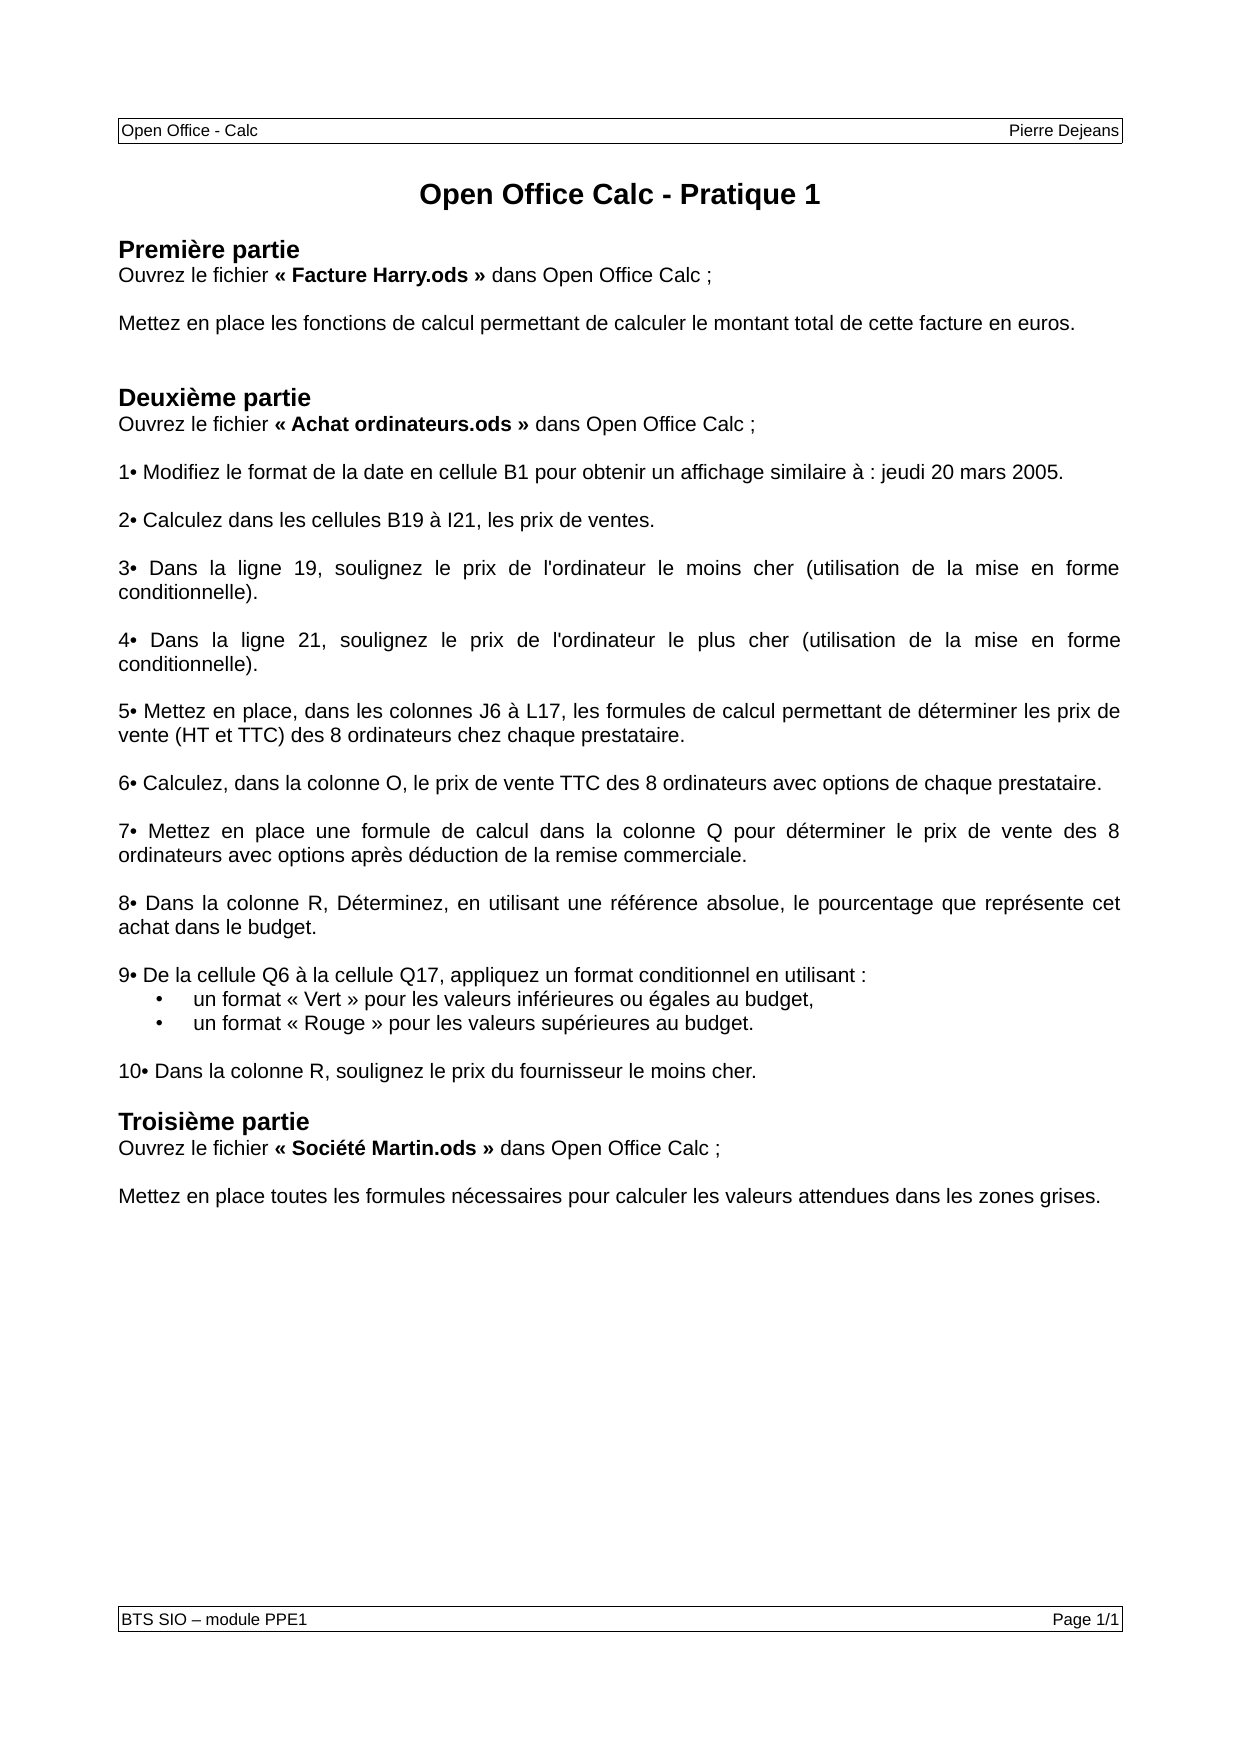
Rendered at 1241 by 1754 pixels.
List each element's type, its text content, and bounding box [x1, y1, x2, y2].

text Mettez en place les fonctions de calcul permettant de calculer le montant total de cette facture en euros. [118, 311, 1122, 335]
text Ouvrez le fichier « Facture Harry.ods » dans Open Office Calc ; [118, 263, 1122, 287]
text Open Office Calc - Pratique 1 [118, 177, 1122, 211]
text Ouvrez le fichier « Achat ordinateurs.ods » dans Open Office Calc ; [118, 412, 1122, 436]
text 6• Calculez, dans la colonne O, le prix de vente TTC des 8 ordinateurs avec options de chaque prestataire. [118, 771, 1122, 795]
text 3• Dans la ligne 19, soulignez le prix de l'ordinateur le moins cher (utilisation de la mise en forme conditionnelle). [118, 556, 1122, 603]
text Mettez en place toutes les formules nécessaires pour calculer les valeurs attendues dans les zones grises. [118, 1183, 1122, 1207]
text 2• Calculez dans les cellules B19 à I21, les prix de ventes. [118, 508, 1122, 532]
text Deuxième partie [118, 383, 1122, 412]
list un format « Rouge » pour les valeurs supérieures au budget. [156, 1011, 1122, 1035]
text 7• Mettez en place une formule de calcul dans la colonne Q pour déterminer le prix de vente des 8 ordinateurs avec options après déduction de la remise commerciale. [118, 819, 1122, 867]
text 10• Dans la colonne R, soulignez le prix du fournisseur le moins cher. [118, 1059, 1122, 1083]
text Première partie [118, 234, 1122, 263]
text 8• Dans la colonne R, Déterminez, en utilisant une référence absolue, le pourcentage que représente cet achat dans le budget. [118, 891, 1122, 939]
list un format « Vert » pour les valeurs inférieures ou égales au budget, [156, 987, 1122, 1011]
text 4• Dans la ligne 21, soulignez le prix de l'ordinateur le plus cher (utilisation de la mise en forme conditionnelle). [118, 627, 1122, 675]
text Troisième partie [118, 1107, 1122, 1136]
text 9• De la cellule Q6 à la cellule Q17, appliquez un format conditionnel en utilisant : [118, 963, 1122, 987]
text 1• Modifiez le format de la date en cellule B1 pour obtenir un affichage similaire à : jeudi 20 mars 2005. [118, 460, 1122, 484]
text 5• Mettez en place, dans les colonnes J6 à L17, les formules de calcul permettant de déterminer les prix de vente (HT et TTC) des 8 ordinateurs chez chaque prestataire. [118, 699, 1122, 747]
text Ouvrez le fichier « Société Martin.ods » dans Open Office Calc ; [118, 1136, 1122, 1159]
